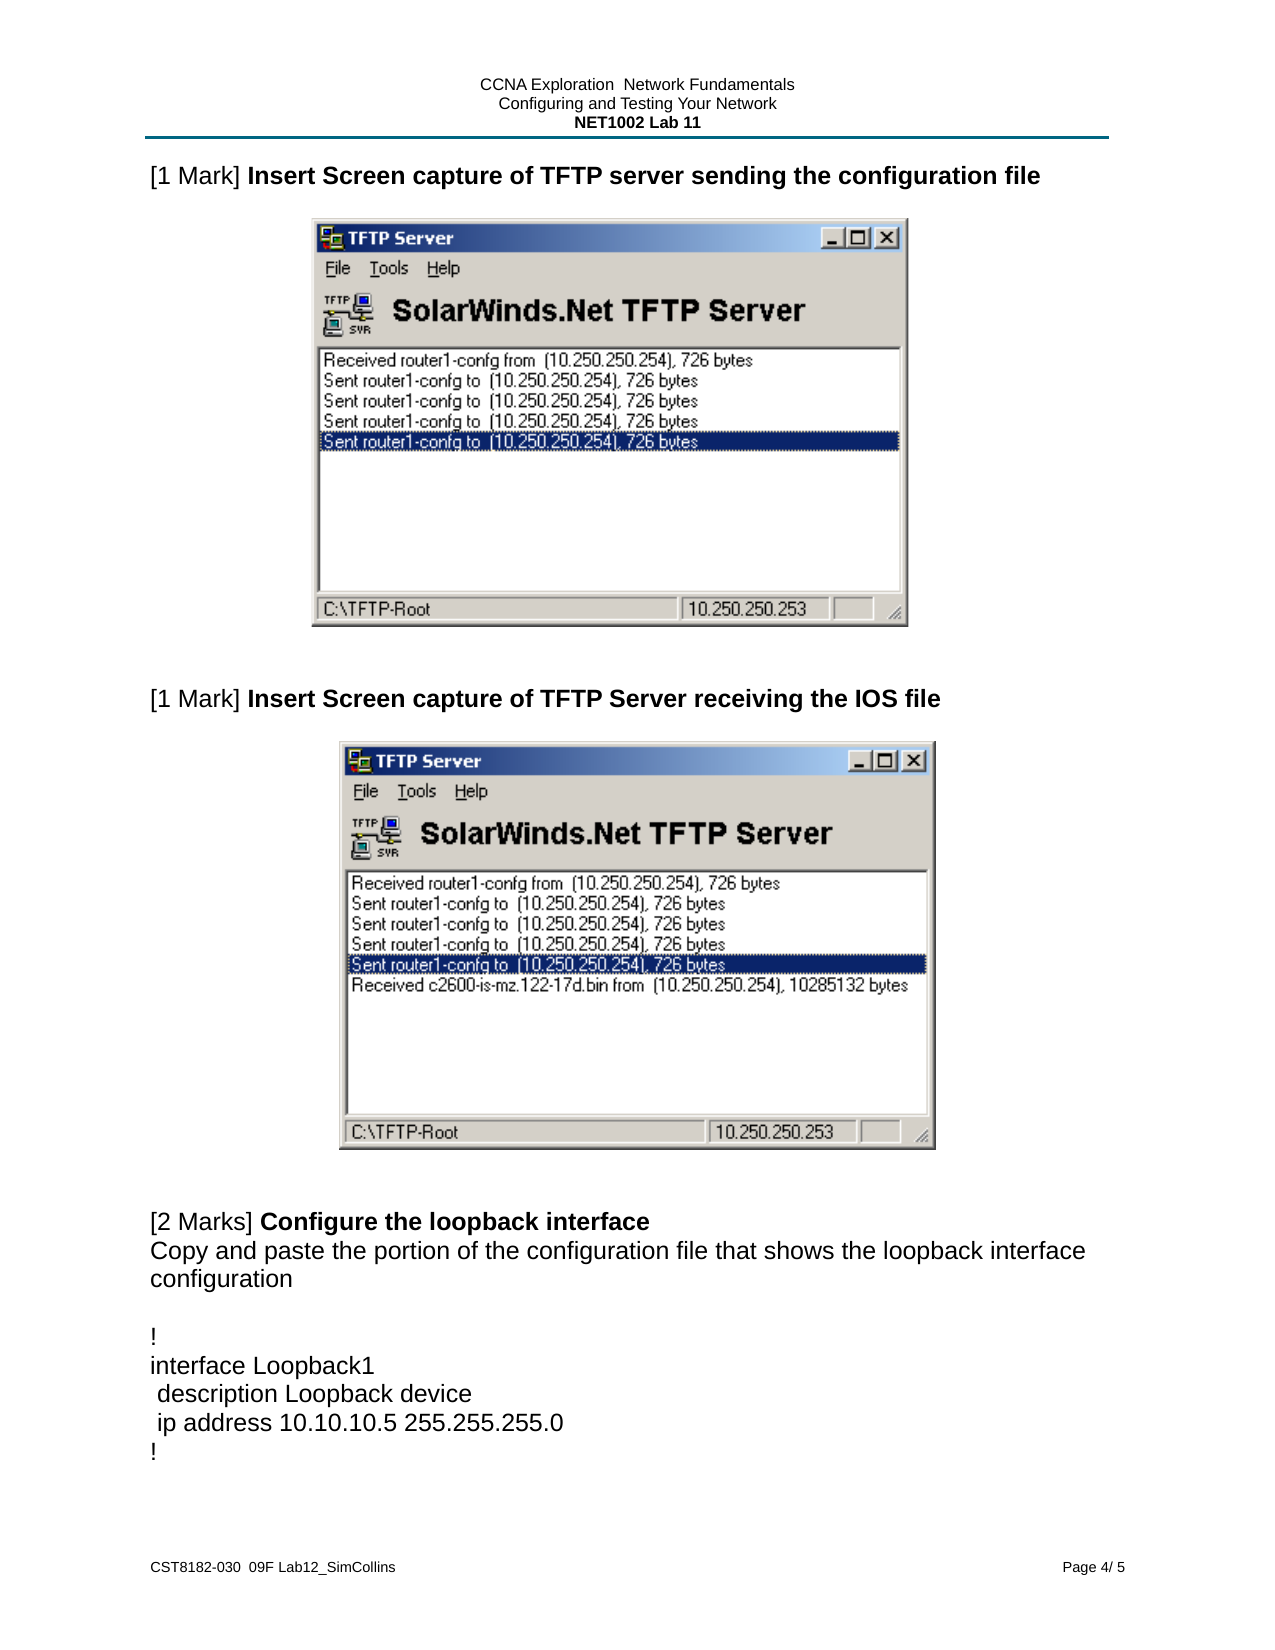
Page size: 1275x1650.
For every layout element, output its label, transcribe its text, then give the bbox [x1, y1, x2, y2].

text ip address 10.10.10.5 255.255.255.0 [150, 1408, 1125, 1437]
text [1 Mark] Insert Screen capture of TFTP server sending the configuration file [150, 161, 1125, 190]
text [1 Mark] Insert Screen capture of TFTP Server receiving the IOS file [150, 684, 1125, 713]
text ! [150, 1437, 1125, 1466]
text interface Loopback1 [150, 1351, 1125, 1379]
picture [311, 218, 909, 627]
text [2 Marks] Configure the loopback interface [150, 1207, 1125, 1236]
picture [339, 741, 936, 1150]
text ! [150, 1322, 1125, 1351]
text Copy and paste the portion of the configuration file that shows the loopback interface configuration [150, 1236, 1125, 1293]
text description Loopback device [150, 1379, 1125, 1408]
